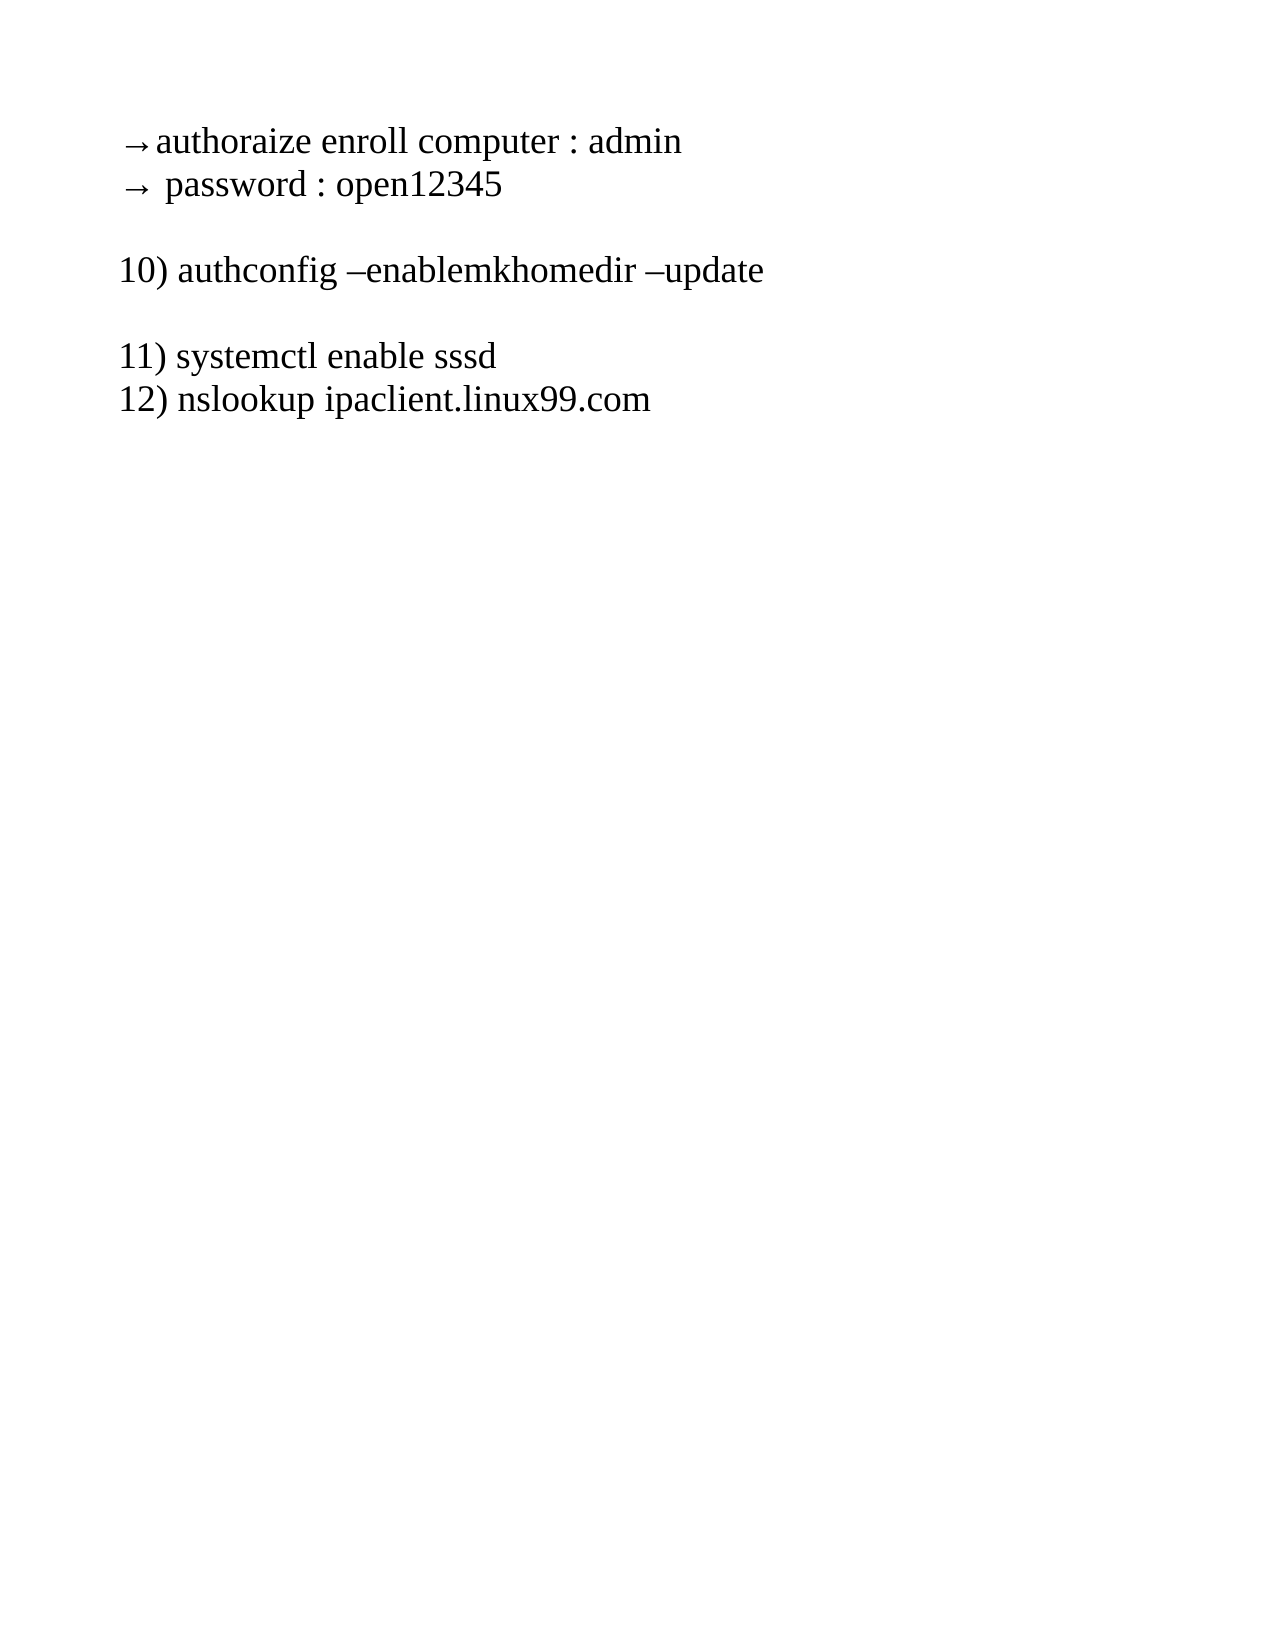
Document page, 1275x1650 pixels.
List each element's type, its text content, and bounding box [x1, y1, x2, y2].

text 11) systemctl enable sssd [118, 334, 1157, 377]
text →authoraize enroll computer : admin [118, 118, 1157, 161]
text 12) nslookup ipaclient.linux99.com [118, 377, 1157, 420]
text 10) authconfig –enablemkhomedir –update [118, 247, 1157, 291]
text → password : open12345 [118, 161, 1157, 204]
